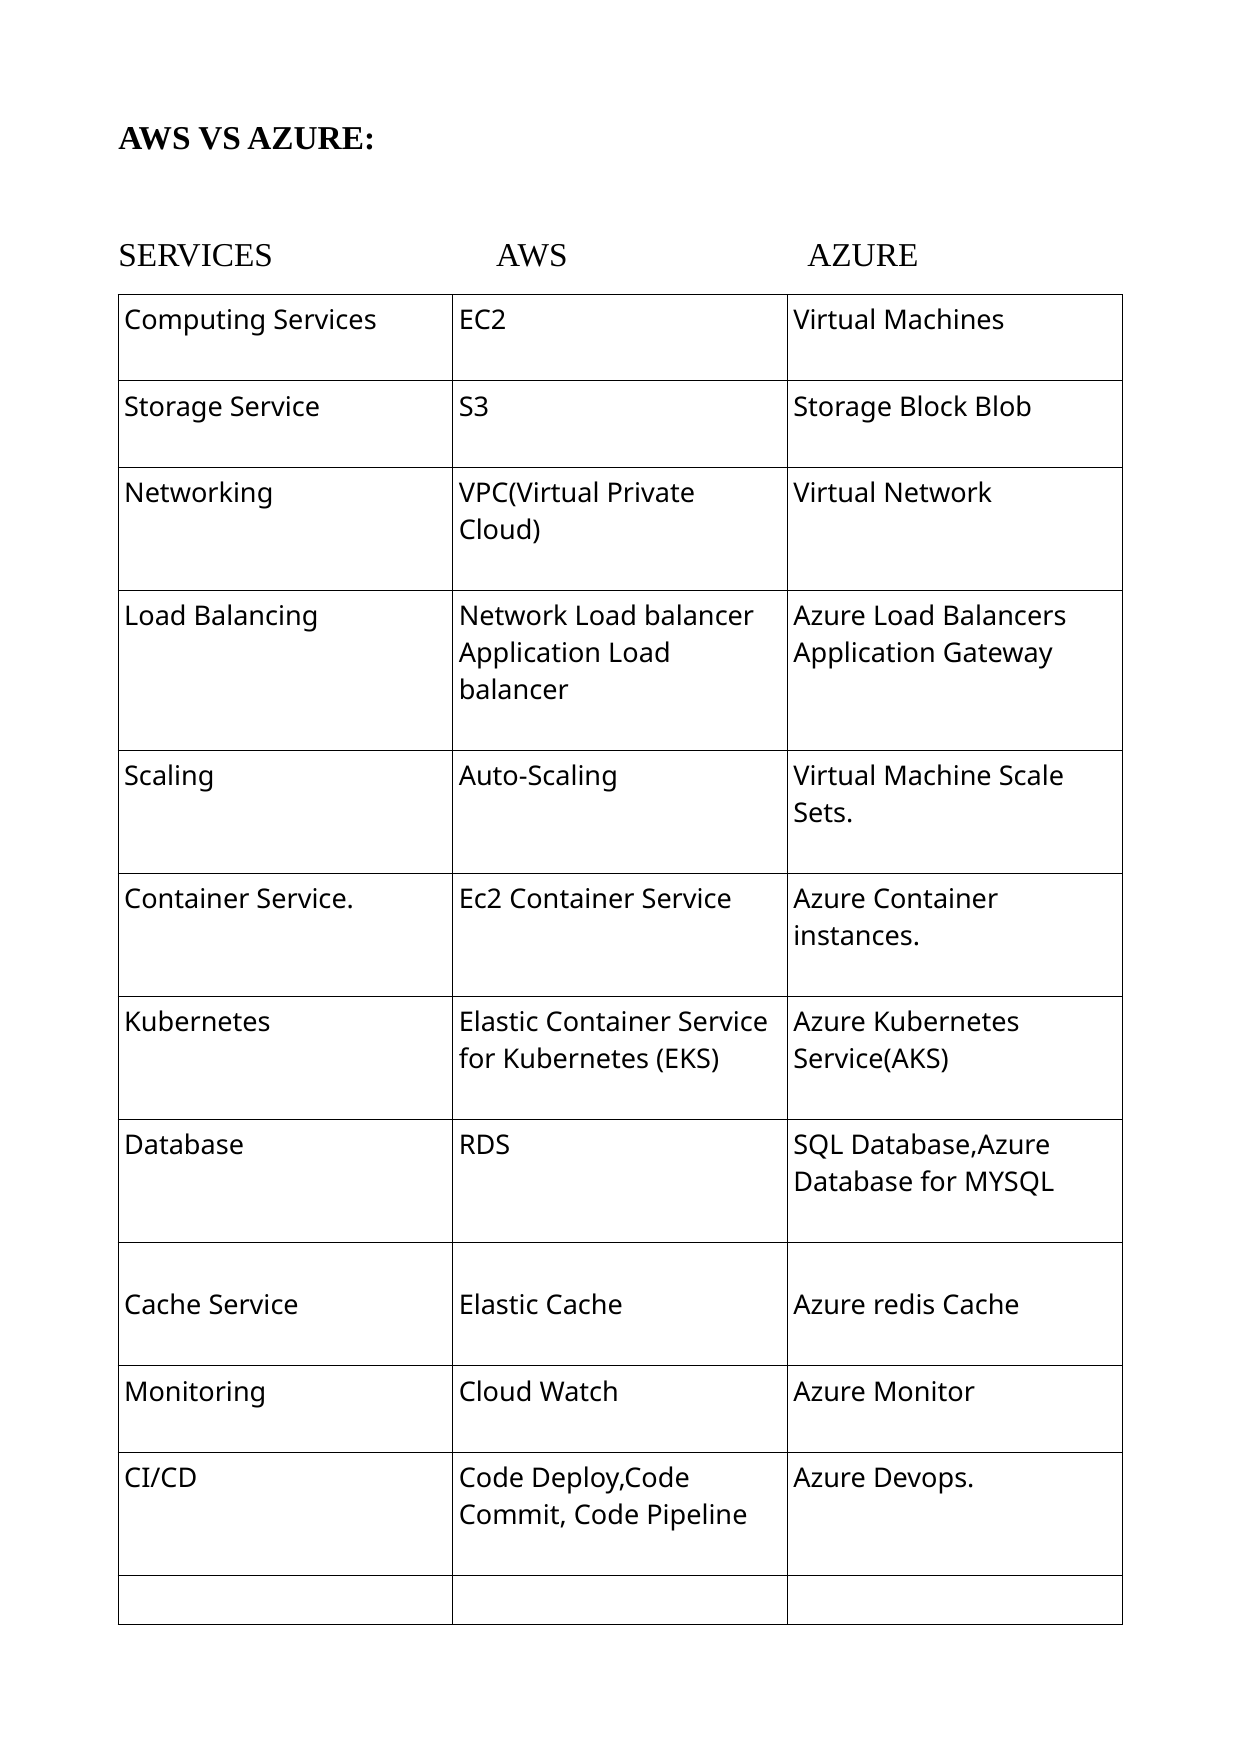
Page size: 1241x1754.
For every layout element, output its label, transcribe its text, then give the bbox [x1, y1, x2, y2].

table_cell Elastic Cache [453, 1243, 787, 1365]
table_cell [119, 1576, 452, 1624]
table_cell VPC(Virtual Private Cloud) [453, 468, 787, 590]
table_cell Storage Block Blob [788, 381, 1122, 467]
table_cell Cloud Watch [453, 1366, 787, 1452]
text SERVICES AWS AZURE [118, 235, 1122, 274]
table_cell CI/CD [119, 1453, 452, 1575]
table_cell Code Deploy,Code Commit, Code Pipeline [453, 1453, 787, 1575]
table_cell Elastic Container Service for Kubernetes (EKS) [453, 997, 787, 1119]
table_cell Virtual Network [788, 468, 1122, 590]
table_cell Azure redis Cache [788, 1243, 1122, 1365]
table_cell Network Load balancer Application Load balancer [453, 591, 787, 750]
table_cell Database [119, 1120, 452, 1242]
text AWS VS AZURE: [118, 118, 1122, 156]
table_cell [788, 1576, 1122, 1624]
table_cell S3 [453, 381, 787, 467]
table_cell Auto-Scaling [453, 751, 787, 873]
table_cell Azure Kubernetes Service(AKS) [788, 997, 1122, 1119]
table_cell [453, 1576, 787, 1624]
table_cell Storage Service [119, 381, 452, 467]
table_cell Azure Container instances. [788, 874, 1122, 996]
table_header Computing Services [119, 295, 452, 380]
table_cell Scaling [119, 751, 452, 873]
table_cell Container Service. [119, 874, 452, 996]
table_header Virtual Machines [788, 295, 1122, 380]
table_cell Azure Monitor [788, 1366, 1122, 1452]
table_cell SQL Database,Azure Database for MYSQL [788, 1120, 1122, 1242]
table_cell Networking [119, 468, 452, 590]
table_cell Cache Service [119, 1243, 452, 1365]
table_cell RDS [453, 1120, 787, 1242]
table_header EC2 [453, 295, 787, 380]
table_cell Monitoring [119, 1366, 452, 1452]
table_cell Azure Load Balancers Application Gateway [788, 591, 1122, 750]
table_cell Ec2 Container Service [453, 874, 787, 996]
table_cell Kubernetes [119, 997, 452, 1119]
table_cell Virtual Machine Scale Sets. [788, 751, 1122, 873]
table_cell Azure Devops. [788, 1453, 1122, 1575]
table_cell Load Balancing [119, 591, 452, 750]
